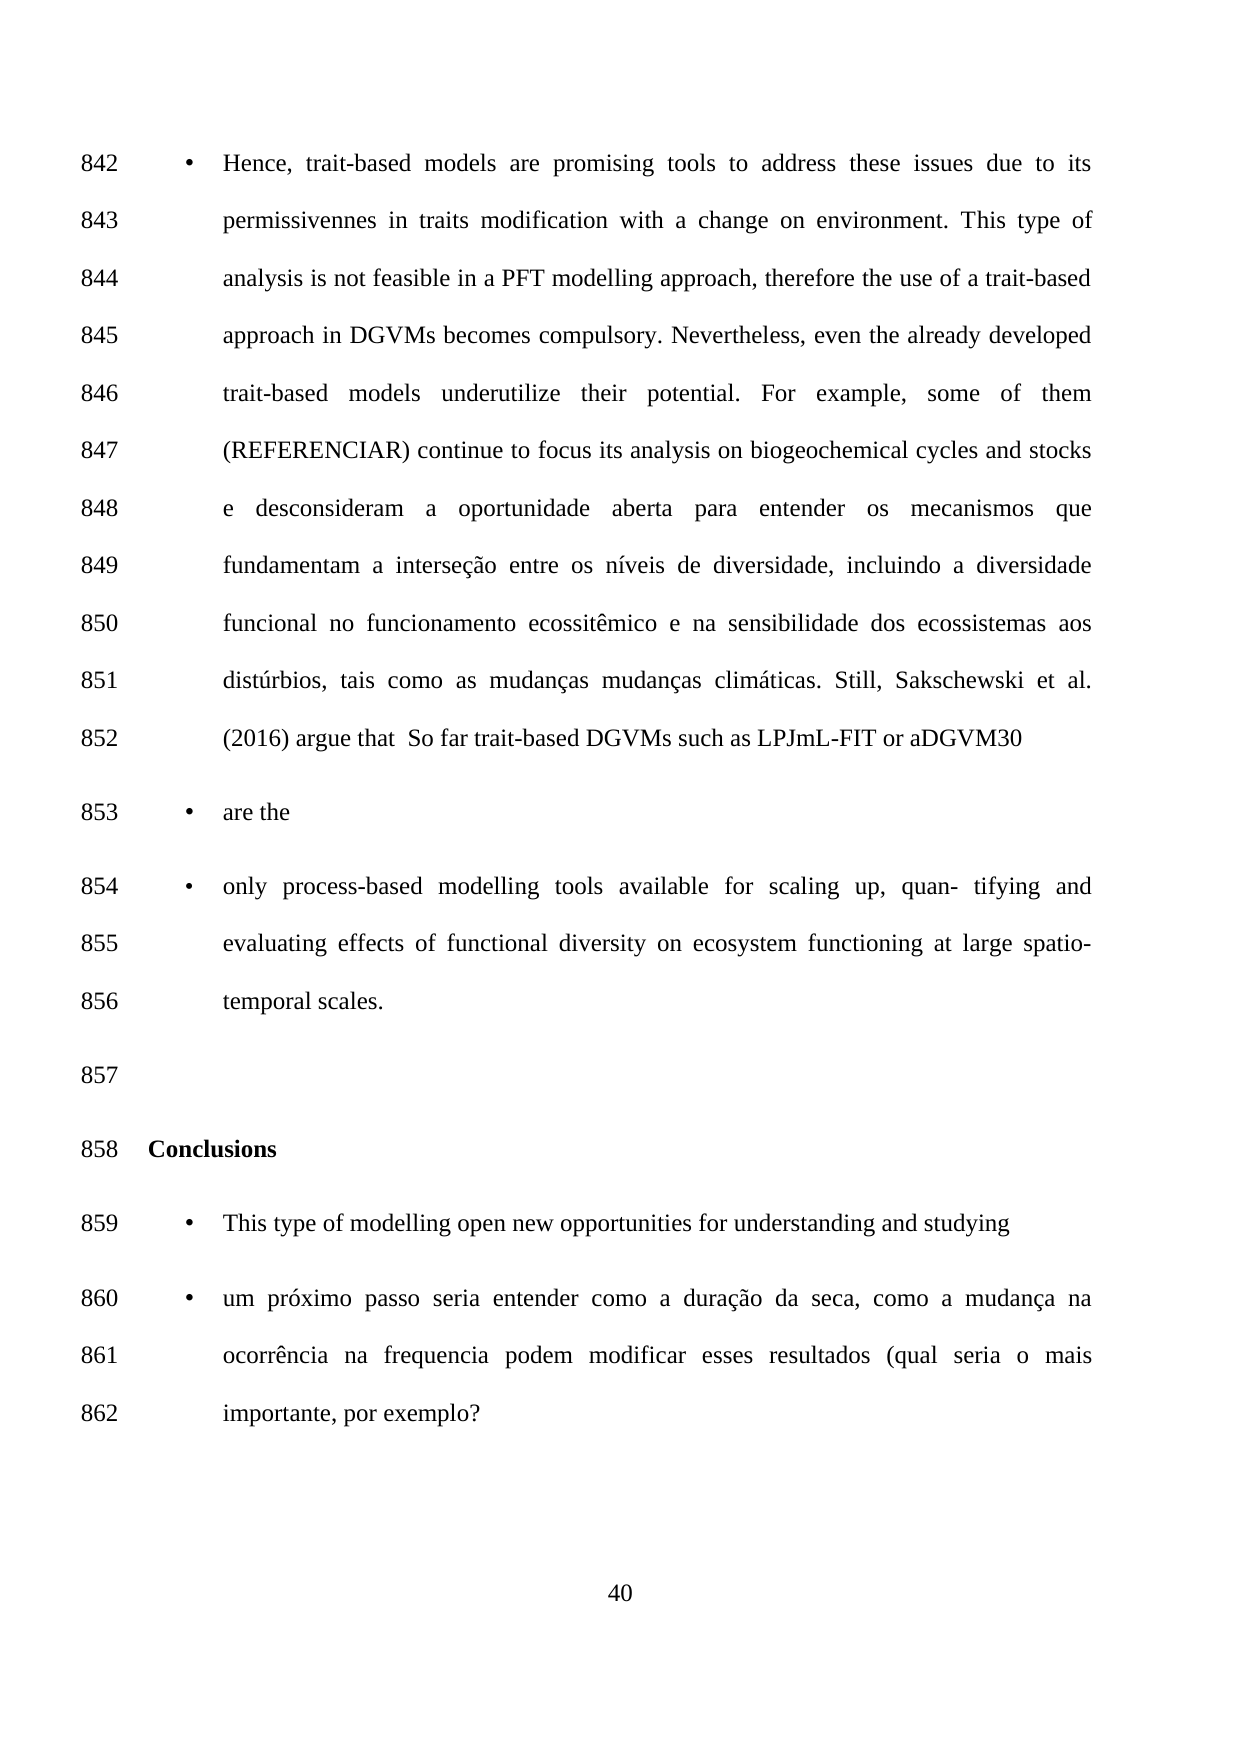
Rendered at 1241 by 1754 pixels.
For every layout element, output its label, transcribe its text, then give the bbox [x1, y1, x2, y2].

list um próximo passo seria entender como a duração da seca, como a mudança na ocorrência na frequencia podem modificar esses resultados (qual seria o mais importante, por exemplo? [185, 1283, 1093, 1426]
list Hence, trait-based models are promising tools to address these issues due to its permissivennes in traits modification with a change on environment. This type of analysis is not feasible in a PFT modelling approach, therefore the use of a trait-based approach in DGVMs becomes compulsory. Nevertheless, even the already developed trait-based models underutilize their potential. For example, some of them (REFERENCIAR) continue to focus its analysis on biogeochemical cycles and stocks e desconsideram a oportunidade aberta para entender os mecanismos que fundamentam a interseção entre os níveis de diversidade, incluindo a diversidade funcional no funcionamento ecossitêmico e na sensibilidade dos ecossistemas aos distúrbios, tais como as mudanças mudanças climáticas. Still, Sakschewski et al.(2016) argue that So far trait-based DGVMs such as LPJmL-FIT or aDGVM30 [185, 148, 1093, 751]
list This type of modelling open new opportunities for understanding and studying [185, 1208, 1093, 1237]
list are the [185, 797, 1093, 826]
list only process-based modelling tools available for scaling up, quan- tifying and evaluating effects of functional diversity on ecosystem functioning at large spatio-temporal scales. [185, 871, 1093, 1015]
text Conclusions [148, 1134, 1093, 1163]
